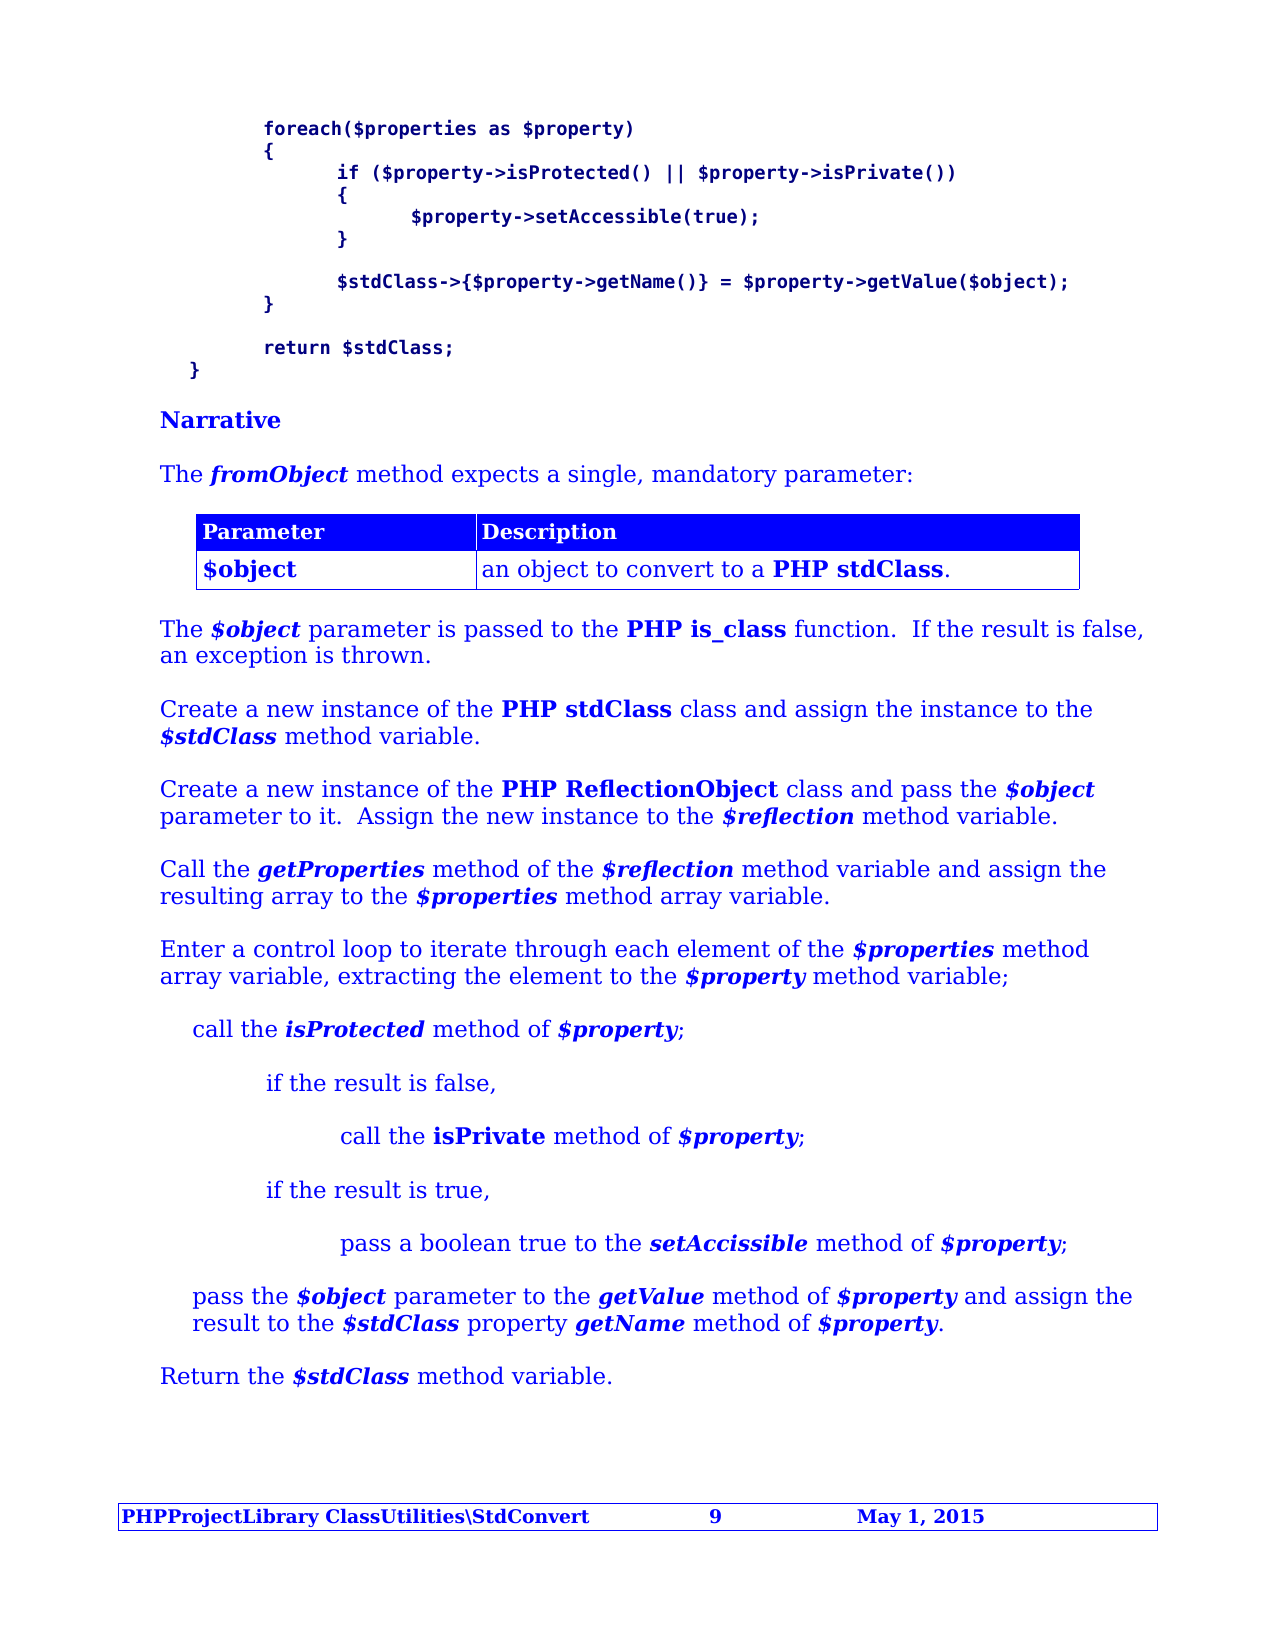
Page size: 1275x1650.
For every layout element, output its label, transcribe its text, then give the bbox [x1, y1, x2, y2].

list $property->setAccessible(true); [189, 206, 1157, 227]
table_header Parameter [197, 515, 476, 550]
text Create a new instance of the PHP stdClass class and assign the instance to the $stdClass method variable. [159, 696, 1157, 749]
text pass the $object parameter to the getValue method of $property and assign the result to the $stdClass property getName method of $property. [192, 1283, 1157, 1337]
table_cell an object to convert to a PHP stdClass. [477, 551, 1079, 589]
text Create a new instance of the PHP ReflectionObject class and pass the $object parameter to it. Assign the new instance to the $reflection method variable. [159, 776, 1157, 830]
text if the result is true, [266, 1177, 1157, 1203]
text call the isProtected method of $property; [192, 1016, 1157, 1043]
list } [189, 227, 1157, 249]
list return $stdClass; [189, 337, 1157, 359]
list } [189, 293, 1157, 315]
list foreach($properties as $property) [189, 118, 1157, 140]
text Enter a control loop to iterate through each element of the $properties method array variable, extracting the element to the $property method variable; [159, 936, 1157, 990]
text Call the getProperties method of the $reflection method variable and assign the resulting array to the $properties method array variable. [159, 856, 1157, 910]
text pass a boolean true to the setAccissible method of $property; [340, 1230, 1157, 1257]
text Narrative [159, 407, 1157, 434]
list { [189, 140, 1157, 162]
list if ($property->isProtected() || $property->isPrivate()) [189, 162, 1157, 184]
list } [189, 359, 1157, 381]
text call the isPrivate method of $property; [340, 1123, 1157, 1150]
table_header Description [477, 515, 1079, 550]
list $stdClass->{$property->getName()} = $property->getValue($object); [189, 271, 1157, 293]
text if the result is false, [266, 1070, 1157, 1096]
text The fromObject method expects a single, mandatory parameter: [159, 461, 1157, 487]
text Return the $stdClass method variable. [159, 1363, 1157, 1390]
list { [189, 184, 1157, 206]
table_cell $object [197, 551, 476, 589]
text The $object parameter is passed to the PHP is_class function. If the result is false, an exception is thrown. [159, 616, 1157, 669]
